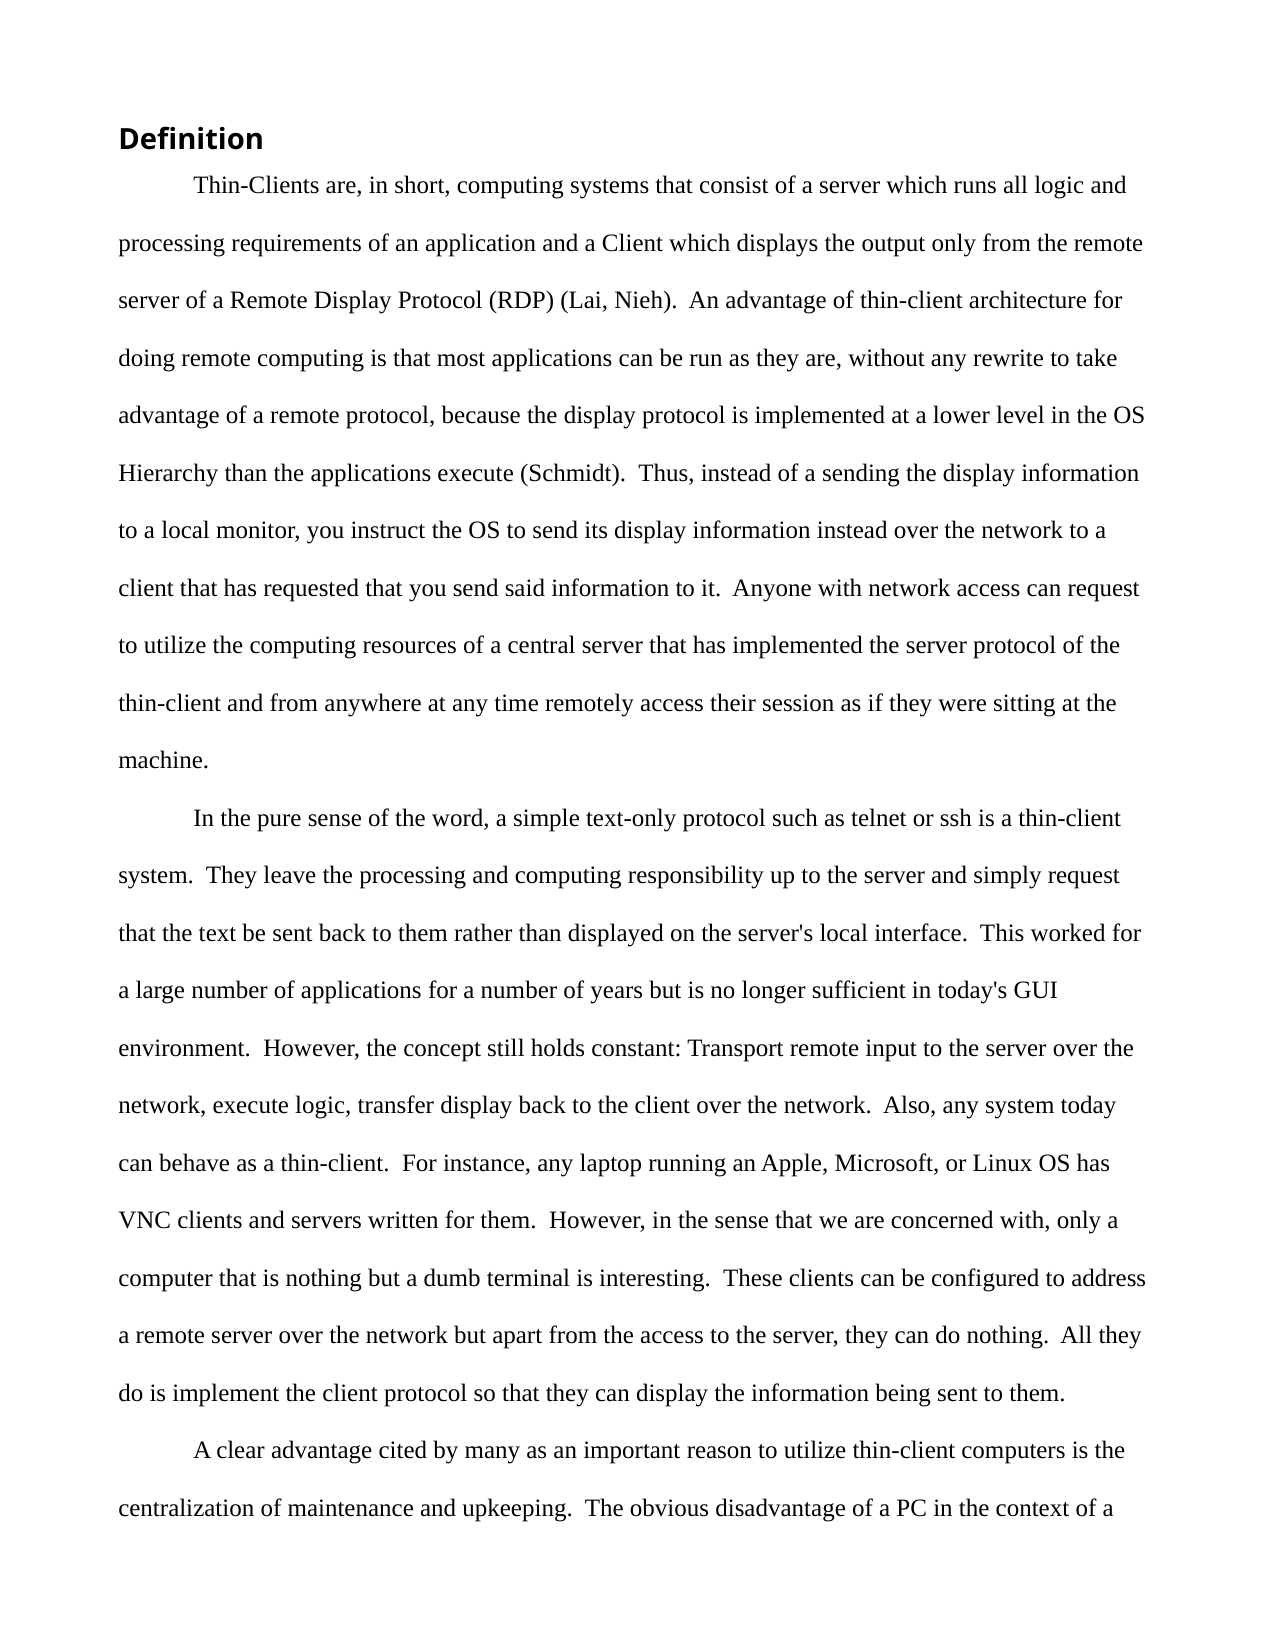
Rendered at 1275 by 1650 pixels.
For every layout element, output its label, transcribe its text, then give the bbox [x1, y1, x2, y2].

text Thin-Clients are, in short, computing systems that consist of a server which runs all logic and processing requirements of an application and a Client which displays the output only from the remote server of a Remote Display Protocol (RDP) (Lai, Nieh). An advantage of thin-client architecture for doing remote computing is that most applications can be run as they are, without any rewrite to take advantage of a remote protocol, because the display protocol is implemented at a lower level in the OS Hierarchy than the applications execute (Schmidt). Thus, instead of a sending the display information to a local monitor, you instruct the OS to send its display information instead over the network to a client that has requested that you send said information to it. Anyone with network access can request to utilize the computing resources of a central server that has implemented the server protocol of the thin-client and from anywhere at any time remotely access their session as if they were sitting at the machine. [118, 170, 1157, 774]
subtitle Definition [118, 118, 1157, 158]
text In the pure sense of the word, a simple text-only protocol such as telnet or ssh is a thin-client system. They leave the processing and computing responsibility up to the server and simply request that the text be sent back to them rather than displayed on the server's local interface. This worked for a large number of applications for a number of years but is no longer sufficient in today's GUI environment. However, the concept still holds constant: Transport remote input to the server over the network, execute logic, transfer display back to the client over the network. Also, any system today can behave as a thin-client. For instance, any laptop running an Apple, Microsoft, or Linux OS has VNC clients and servers written for them. However, in the sense that we are concerned with, only a computer that is nothing but a dumb terminal is interesting. These clients can be configured to address a remote server over the network but apart from the access to the server, they can do nothing. All they do is implement the client protocol so that they can display the information being sent to them. [118, 803, 1157, 1407]
text A clear advantage cited by many as an important reason to utilize thin-client computers is the centralization of maintenance and upkeeping. The obvious disadvantage of a PC in the context of a [118, 1435, 1157, 1522]
